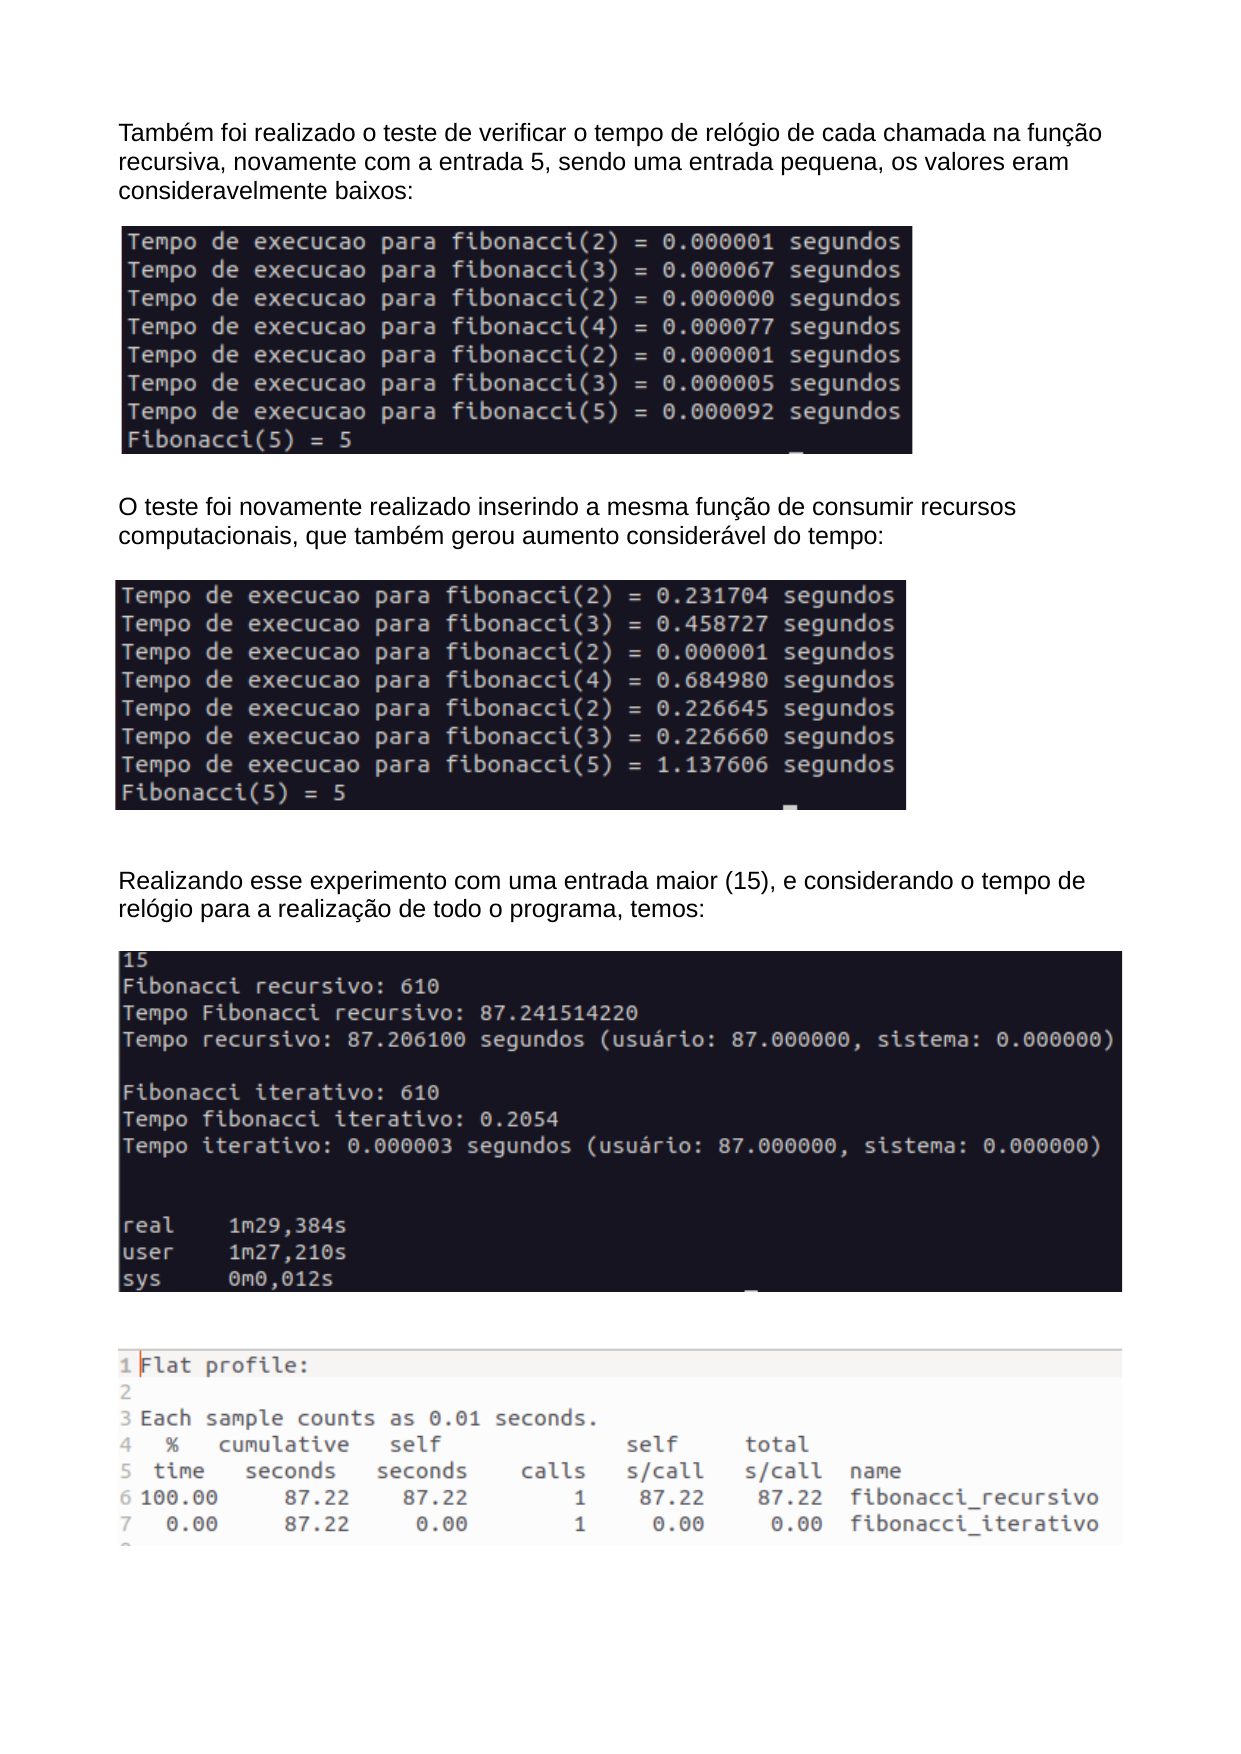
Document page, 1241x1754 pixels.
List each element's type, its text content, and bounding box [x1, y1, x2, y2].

picture [118, 1348, 1123, 1546]
picture [118, 951, 1123, 1292]
picture [115, 580, 907, 810]
text Também foi realizado o teste de verificar o tempo de relógio de cada chamada na função recursiva, novamente com a entrada 5, sendo uma entrada pequena, os valores eram consideravelmente baixos: [118, 118, 1122, 204]
picture [121, 226, 913, 454]
text Realizando esse experimento com uma entrada maior (15), e considerando o tempo de relógio para a realização de todo o programa, temos: [118, 866, 1122, 923]
text O teste foi novamente realizado inserindo a mesma função de consumir recursos computacionais, que também gerou aumento considerável do tempo: [118, 492, 1122, 549]
